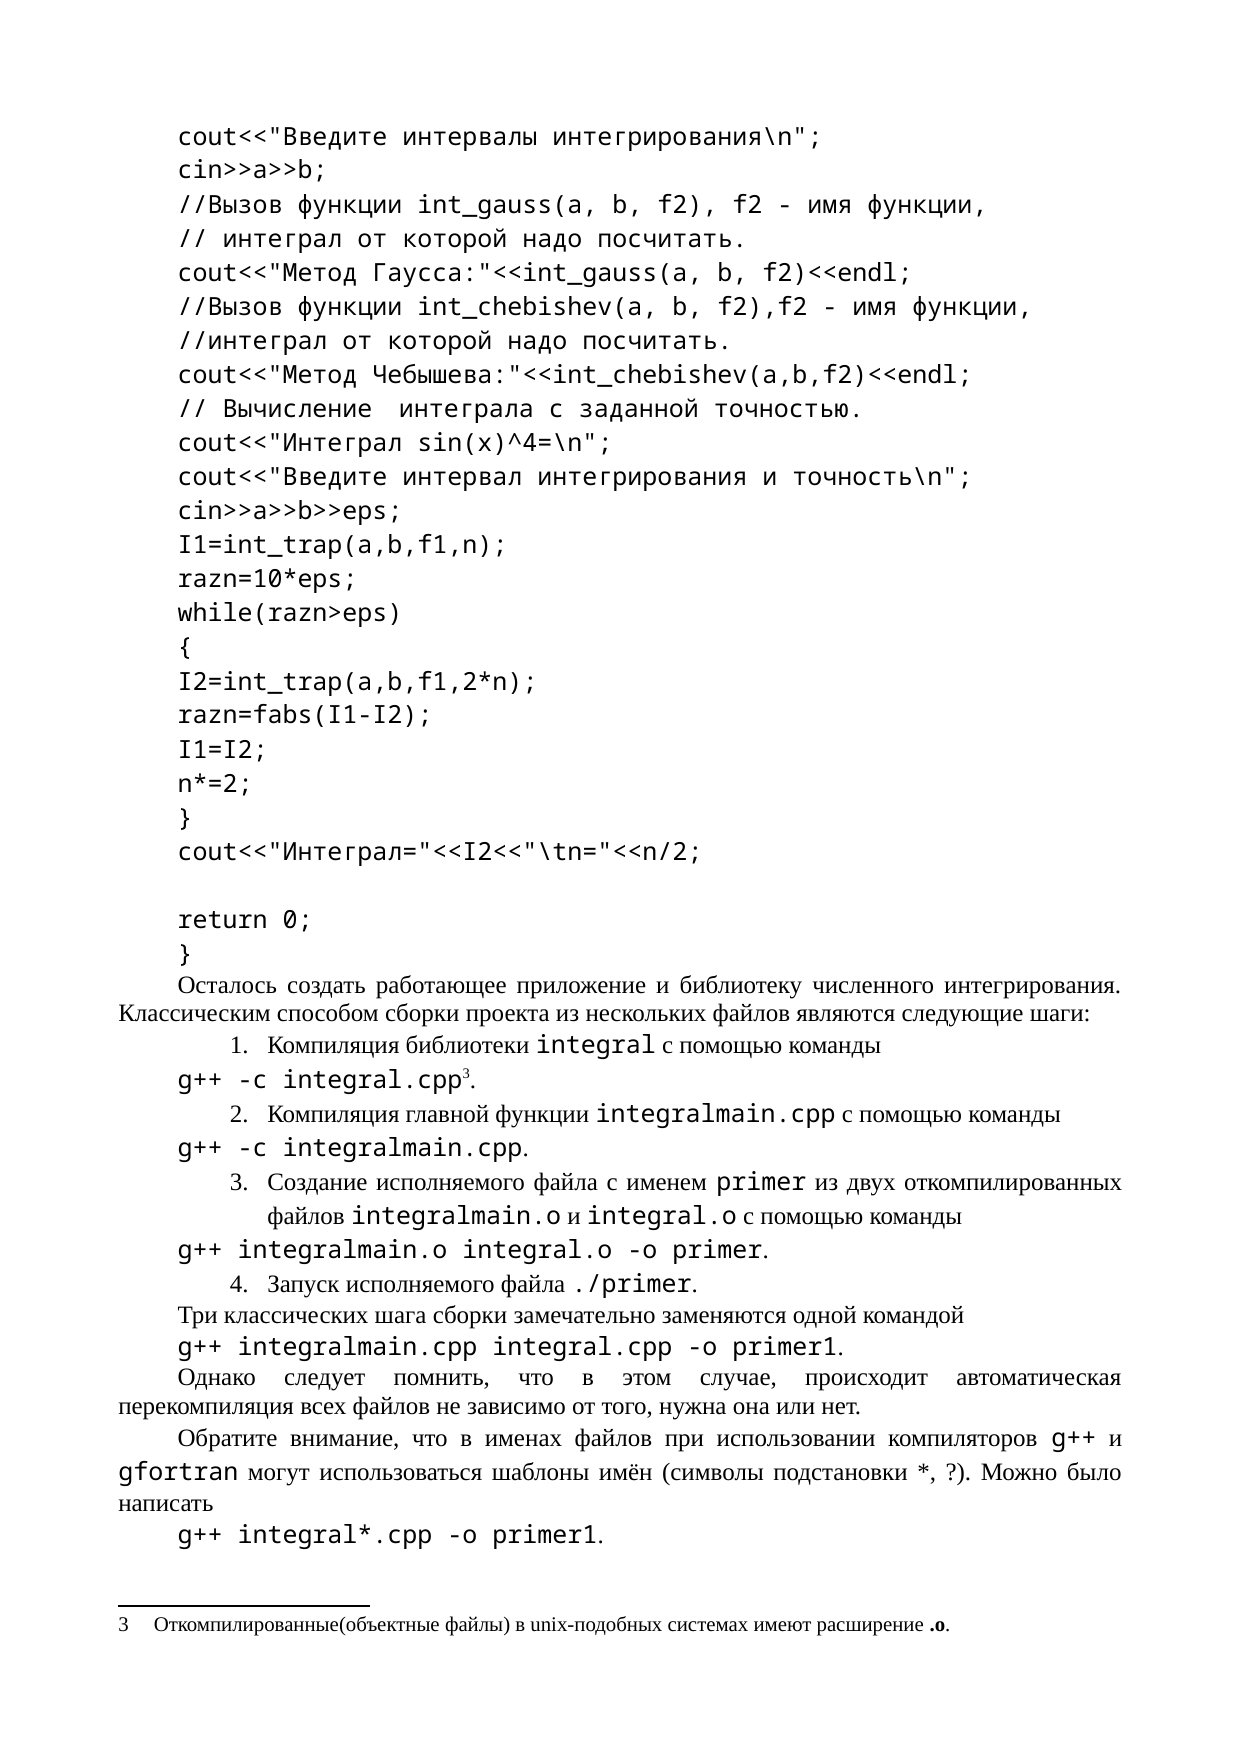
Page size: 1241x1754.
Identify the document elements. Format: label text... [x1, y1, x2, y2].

list Компиляция библиотеки integral с помощью команды [229, 1027, 1122, 1061]
list Создание исполняемого файла с именем primer из двух откомпилированных файлов integralmain.o и integral.o с помощью команды [229, 1163, 1122, 1232]
text Откомпилированные(объектные файлы) в unix-подобных системах имеют расширение .o. [118, 1612, 1122, 1636]
text I1=I2; [177, 731, 1122, 765]
text cout<<"Введите интервал интегрирования и точность\n"; [177, 459, 1122, 493]
text cout<<"Метод Чебышева:"<<int_chebishev(a,b,f2)<<endl; [177, 357, 1122, 391]
text cout<<"Введите интервалы интегрирования\n"; [177, 118, 1122, 152]
text Обратите внимание, что в именах файлов при использовании компиляторов g++ и gfortran могут использоваться шаблоны имён (символы подстановки *, ?). Можно было написать [118, 1420, 1122, 1517]
text } [177, 936, 1122, 970]
text return 0; [177, 902, 1122, 936]
text g++ integralmain.o integral.o -o primer. [118, 1232, 1122, 1266]
text I1=int_trap(a,b,f1,n); [177, 527, 1122, 561]
text while(razn>eps) [177, 595, 1122, 629]
text g++ -c integralmain.cpp. [118, 1129, 1122, 1163]
text razn=10*eps; [177, 561, 1122, 595]
text //Вызов функции int_chebishev(a, b, f2),f2 - имя функции, [177, 288, 1122, 322]
text //Вызов функции int_gauss(a, b, f2), f2 - имя функции, [177, 186, 1122, 220]
text Осталось создать работающее приложение и библиотеку численного интегрирования. Классическим способом сборки проекта из нескольких файлов являются следующие шаги: [118, 970, 1122, 1027]
text //интеграл от которой надо посчитать. [177, 322, 1122, 357]
text Три классических шага сборки замечательно заменяются одной командой [118, 1300, 1122, 1328]
text n*=2; [177, 765, 1122, 799]
list Запуск исполняемого файла ./primer. [229, 1266, 1122, 1300]
text g++ integral*.cpp -o primer1. [118, 1517, 1122, 1551]
text cin>>a>>b>>eps; [177, 493, 1122, 527]
text cin>>a>>b; [177, 152, 1122, 186]
text I2=int_trap(a,b,f1,2*n); [177, 663, 1122, 697]
text razn=fabs(I1-I2); [177, 697, 1122, 731]
text g++ -c integral.cpp. [118, 1061, 1122, 1095]
text g++ integralmain.cpp integral.cpp -o primer1. [118, 1328, 1122, 1362]
text // интеграл от которой надо посчитать. [177, 220, 1122, 254]
text } [177, 799, 1122, 833]
text // Вычисление интеграла с заданной точностью. [177, 391, 1122, 425]
text Однако следует помнить, что в этом случае, происходит автоматическая перекомпиляция всех файлов не зависимо от того, нужна она или нет. [118, 1362, 1122, 1420]
text cout<<"Интеграл sin(x)^4=\n"; [177, 425, 1122, 459]
text cout<<"Интеграл="<<I2<<"\tn="<<n/2; [177, 833, 1122, 867]
text cout<<"Метод Гаусса:"<<int_gauss(a, b, f2)<<endl; [177, 254, 1122, 288]
text { [177, 629, 1122, 663]
list Компиляция главной функции integralmain.cpp с помощью команды [229, 1095, 1122, 1129]
